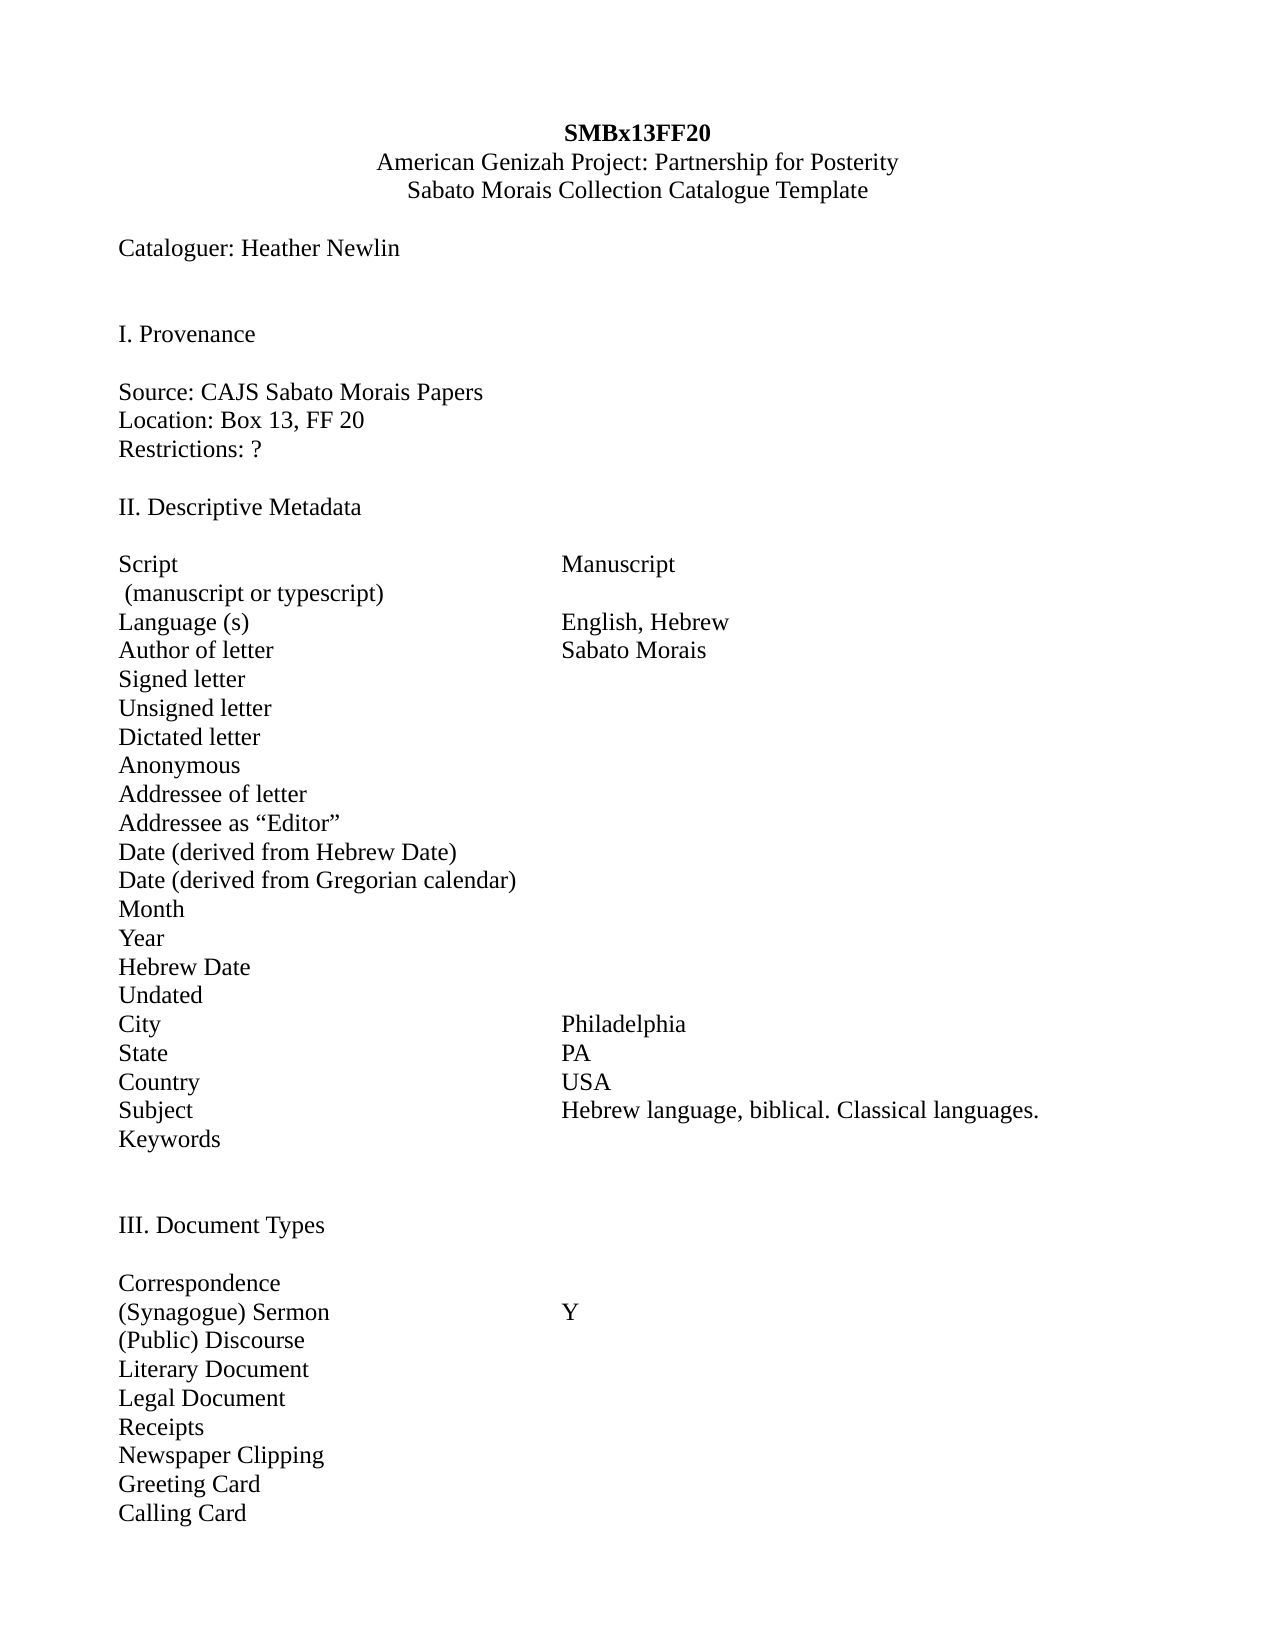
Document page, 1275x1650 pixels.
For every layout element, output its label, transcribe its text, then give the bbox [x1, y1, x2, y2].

text Unsigned letter [118, 693, 1157, 722]
text Keywords [118, 1124, 1157, 1153]
text American Genizah Project: Partnership for Posterity [118, 147, 1157, 176]
text Month [118, 894, 1157, 923]
text Sabato Morais Collection Catalogue Template [118, 176, 1157, 204]
text Signed letter [118, 664, 1157, 693]
text Undated [118, 981, 1157, 1009]
text SMBx13FF20 [118, 118, 1157, 147]
text Date (derived from Hebrew Date) [118, 837, 1157, 866]
text Source: CAJS Sabato Morais Papers [118, 377, 1157, 406]
text Location: Box 13, FF 20 [118, 406, 1157, 434]
text (Public) Discourse [118, 1326, 1157, 1354]
text Author of letter Sabato Morais [118, 636, 1157, 664]
text III. Document Types [118, 1211, 1157, 1239]
text Year [118, 923, 1157, 952]
text Country USA [118, 1067, 1157, 1096]
text Newspaper Clipping [118, 1441, 1157, 1469]
text Date (derived from Gregorian calendar) [118, 866, 1157, 894]
text State PA [118, 1038, 1157, 1067]
text I. Provenance [118, 319, 1157, 348]
text Script Manuscript [118, 549, 1157, 578]
text Language (s) English, Hebrew [118, 607, 1157, 636]
text (manuscript or typescript) [118, 578, 1157, 607]
text City Philadelphia [118, 1009, 1157, 1038]
text Addressee as “Editor” [118, 808, 1157, 837]
text (Synagogue) Sermon Y [118, 1297, 1157, 1326]
text Greeting Card [118, 1469, 1157, 1498]
text Correspondence [118, 1268, 1157, 1297]
text Restrictions: ? [118, 434, 1157, 463]
text Calling Card [118, 1498, 1157, 1527]
text Subject Hebrew language, biblical. Classical languages. [118, 1096, 1157, 1124]
text Literary Document [118, 1354, 1157, 1383]
text II. Descriptive Metadata [118, 492, 1157, 521]
text Legal Document [118, 1383, 1157, 1412]
text Hebrew Date [118, 952, 1157, 981]
text Dictated letter [118, 722, 1157, 751]
text Anonymous [118, 751, 1157, 779]
text Addressee of letter [118, 779, 1157, 808]
text Cataloguer: Heather Newlin [118, 233, 1157, 262]
text Receipts [118, 1412, 1157, 1441]
